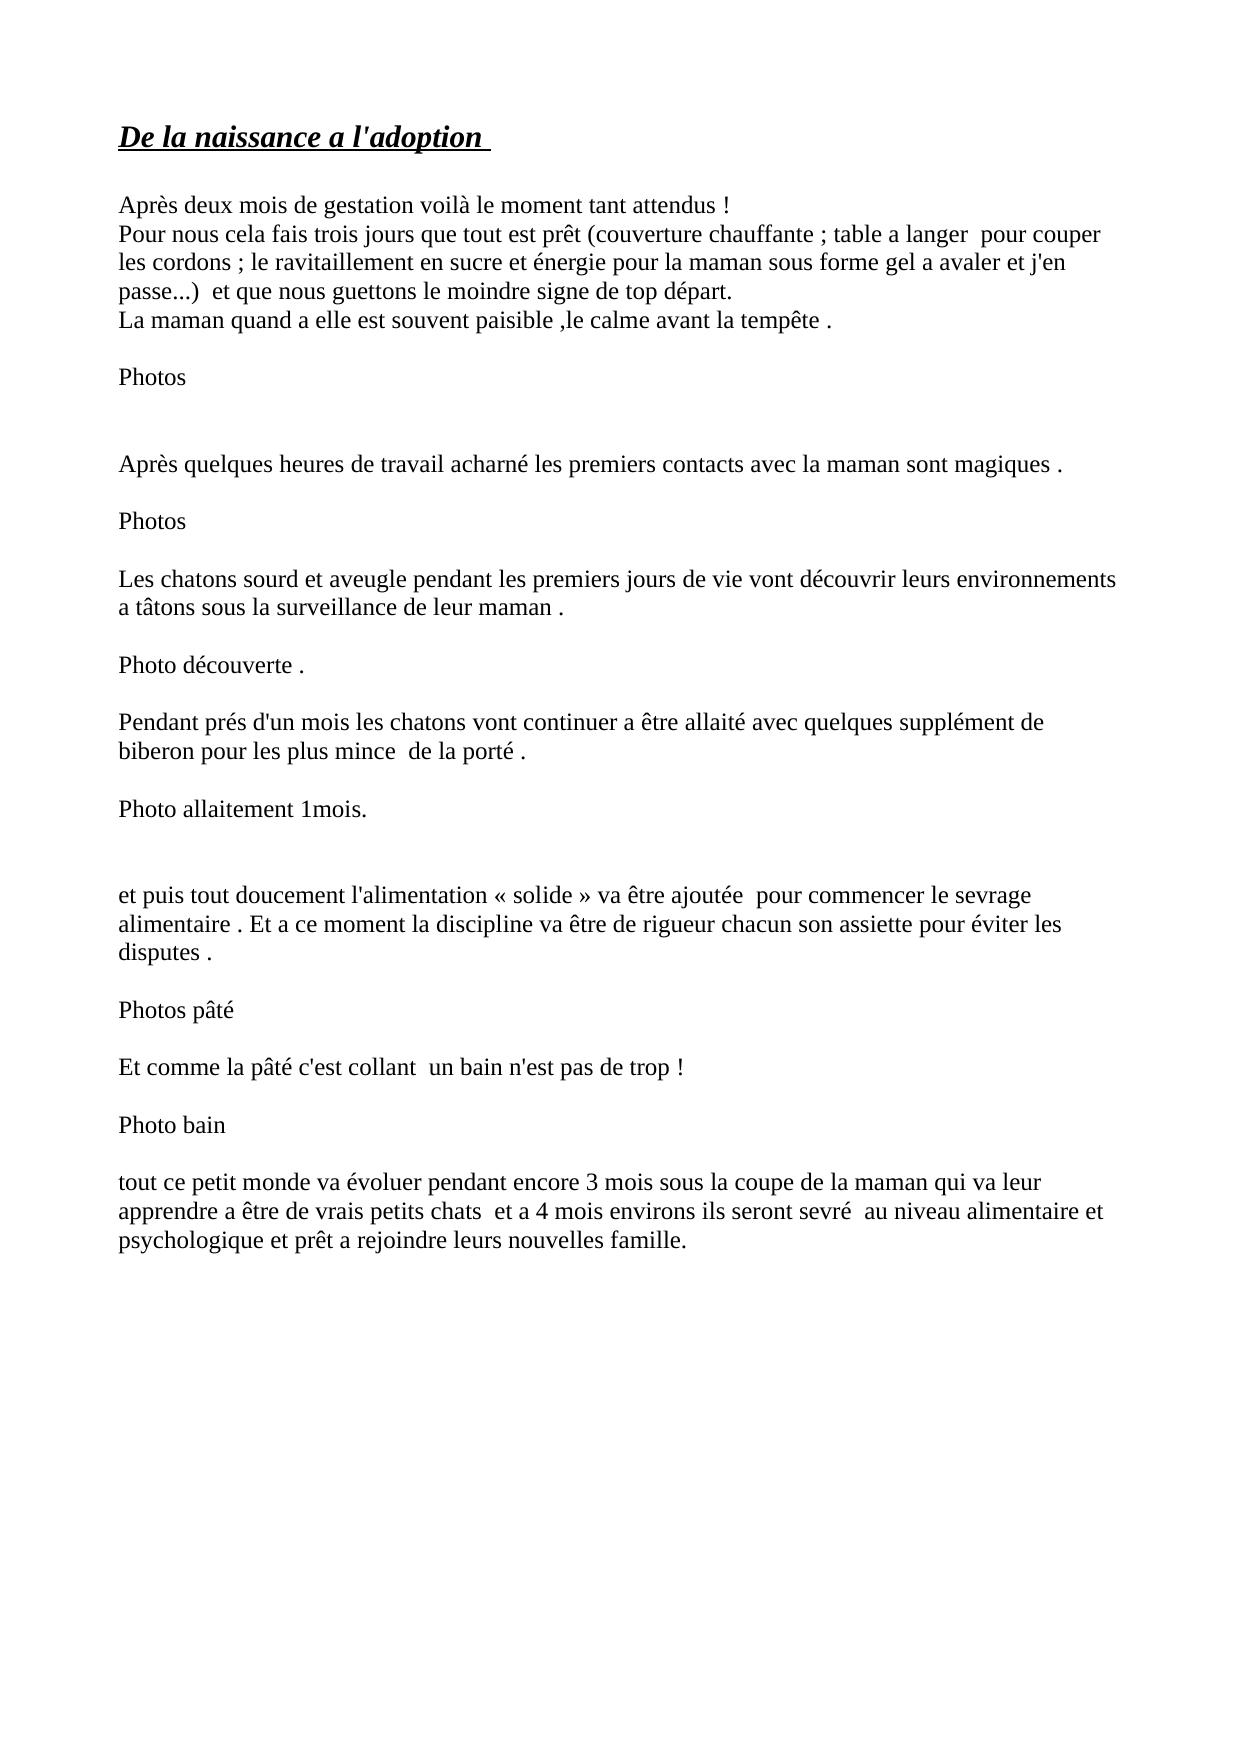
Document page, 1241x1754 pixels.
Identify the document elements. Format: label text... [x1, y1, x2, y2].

text Photos [118, 506, 1122, 535]
text Photo découverte . [118, 650, 1122, 679]
text La maman quand a elle est souvent paisible ,le calme avant la tempête . [118, 305, 1122, 334]
text Photo allaitement 1mois. [118, 794, 1122, 822]
text Photos [118, 362, 1122, 391]
text De la naissance a l'adoption [118, 118, 1122, 154]
text Les chatons sourd et aveugle pendant les premiers jours de vie vont découvrir leurs environnements a tâtons sous la surveillance de leur maman . [118, 564, 1122, 621]
text Pour nous cela fais trois jours que tout est prêt (couverture chauffante ; table a langer pour couper les cordons ; le ravitaillement en sucre et énergie pour la maman sous forme gel a avaler et j'en passe...) et que nous guettons le moindre signe de top départ. [118, 219, 1122, 305]
text et puis tout doucement l'alimentation « solide » va être ajoutée pour commencer le sevrage alimentaire . Et a ce moment la discipline va être de rigueur chacun son assiette pour éviter les disputes . [118, 880, 1122, 966]
text Et comme la pâté c'est collant un bain n'est pas de trop ! [118, 1052, 1122, 1081]
text Photos pâté [118, 995, 1122, 1024]
text Après deux mois de gestation voilà le moment tant attendus ! [118, 190, 1122, 219]
text Après quelques heures de travail acharné les premiers contacts avec la maman sont magiques . [118, 449, 1122, 477]
text Photo bain [118, 1110, 1122, 1139]
text Pendant prés d'un mois les chatons vont continuer a être allaité avec quelques supplément de biberon pour les plus mince de la porté . [118, 707, 1122, 765]
text tout ce petit monde va évoluer pendant encore 3 mois sous la coupe de la maman qui va leur apprendre a être de vrais petits chats et a 4 mois environs ils seront sevré au niveau alimentaire et psychologique et prêt a rejoindre leurs nouvelles famille. [118, 1167, 1122, 1254]
